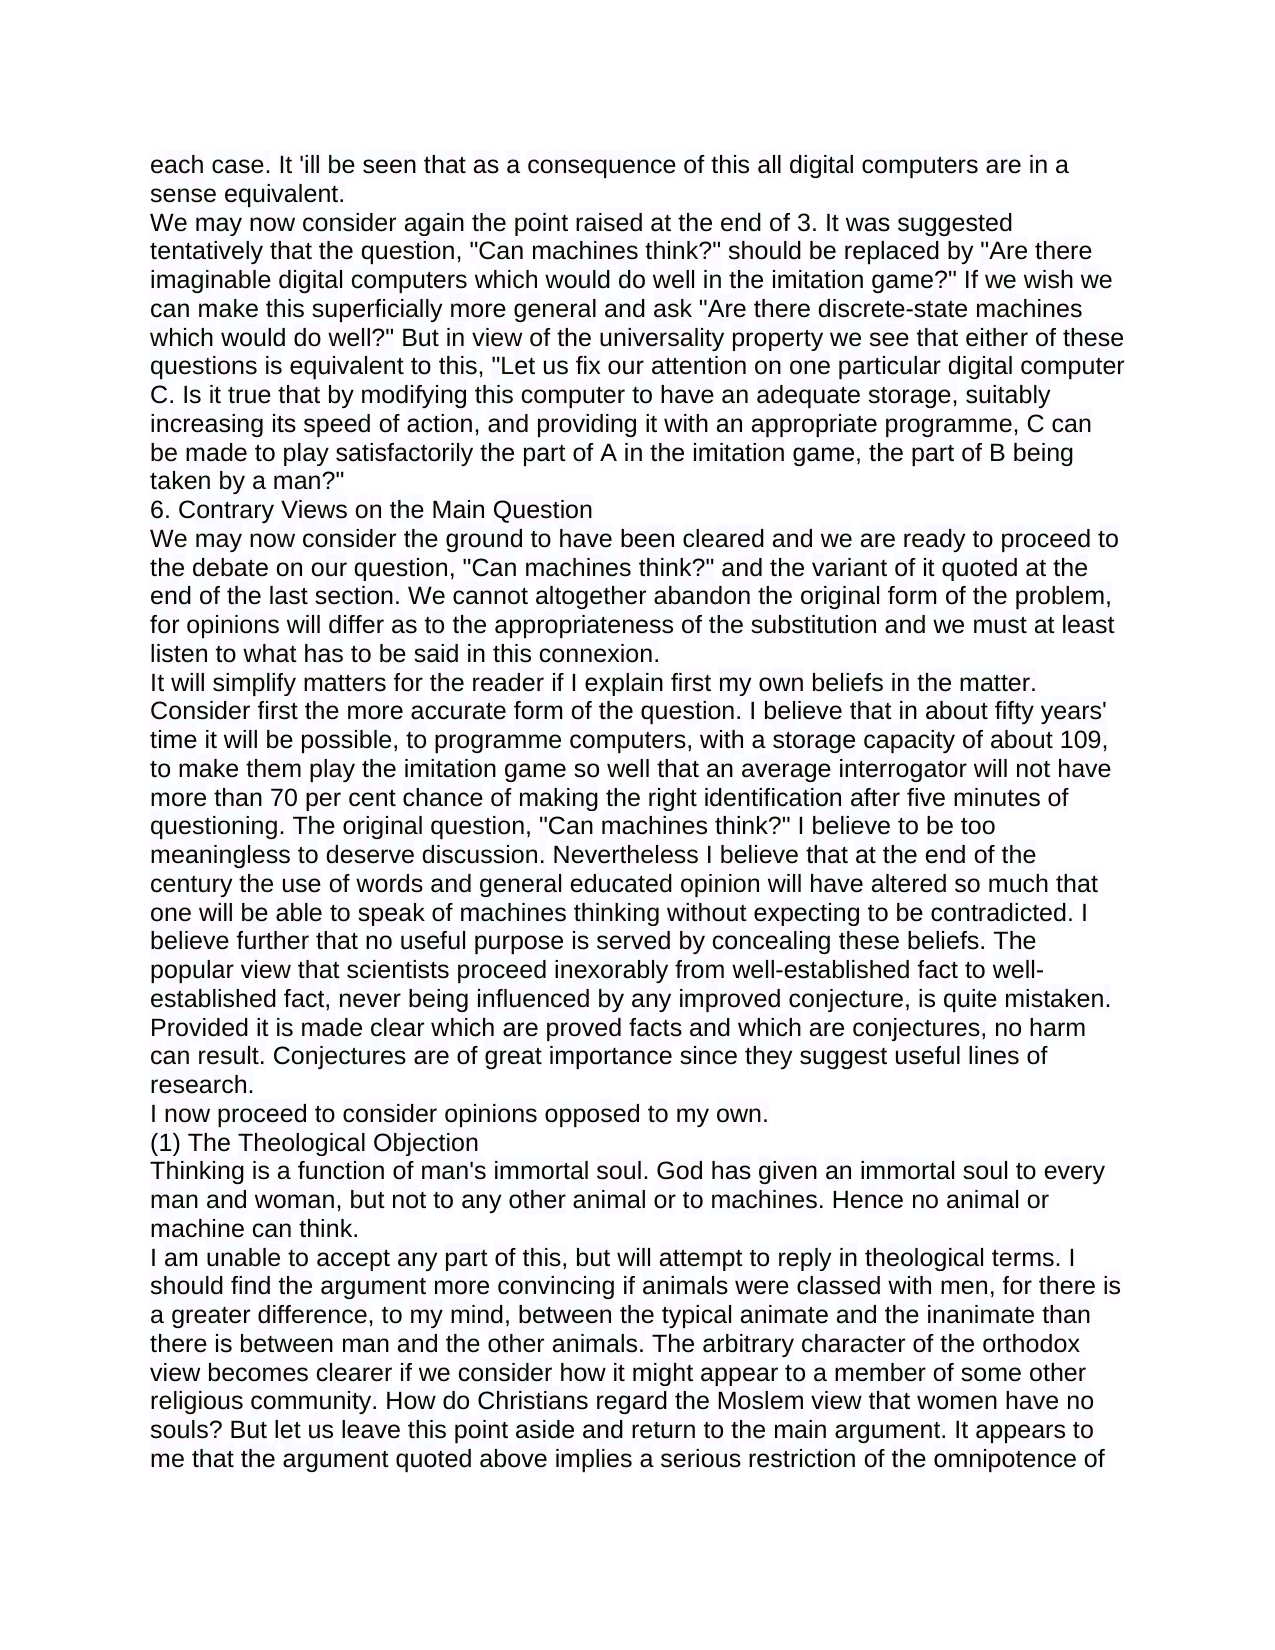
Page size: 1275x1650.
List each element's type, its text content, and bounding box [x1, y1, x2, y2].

text We may now consider again the point raised at the end of 3. It was suggested tentatively that the question, "Can machines think?" should be replaced by "Are there imaginable digital computers which would do well in the imitation game?" If we wish we can make this superficially more general and ask "Are there discrete-state machines which would do well?" But in view of the universality property we see that either of these questions is equivalent to this, "Let us fix our attention on one particular digital computer C. Is it true that by modifying this computer to have an adequate storage, suitably increasing its speed of action, and providing it with an appropriate programme, C can be made to play satisfactorily the part of A in the imitation game, the part of B being taken by a man?" [150, 207, 1125, 495]
text Thinking is a function of man's immortal soul. God has given an immortal soul to every man and woman, but not to any other animal or to machines. Hence no animal or machine can think. [359, 1156, 1125, 1242]
text (1) The Theological Objection [150, 1127, 1125, 1156]
text This special property of digital computers, that they can mimic any discrete-state machine, is described by saying that they are universal machines. The existence of machines with this property has the important consequence that, considerations of speed apart, it is unnecessary to design various new machines to do various computing processes. They can all be done with one digital computer, suitably programmed for each case. It 'ill be seen that as a consequence of this all digital computers are in a sense equivalent. [345, 150, 1125, 207]
text 6. Contrary Views on the Main Question [593, 495, 1125, 524]
text I now proceed to consider opinions opposed to my own. [769, 1099, 1125, 1127]
text I am unable to accept any part of this, but will attempt to reply in theological terms. I should find the argument more convincing if animals were classed with men, for there is a greater difference, to my mind, between the typical animate and the inanimate than there is between man and the other animals. The arbitrary character of the orthodox view becomes clearer if we consider how it might appear to a member of some other religious community. How do Christians regard the Moslem view that women have no souls? But let us leave this point aside and return to the main argument. It appears to me that the argument quoted above implies a serious restriction of the omnipotence of [150, 1242, 1125, 1472]
text We may now consider the ground to have been cleared and we are ready to proceed to the debate on our question, "Can machines think?" and the variant of it quoted at the end of the last section. We cannot altogether abandon the original form of the problem, for opinions will differ as to the appropriateness of the substitution and we must at least listen to what has to be said in this connexion. [150, 524, 1125, 667]
text It will simplify matters for the reader if I explain first my own beliefs in the matter. Consider first the more accurate form of the question. I believe that in about fifty years' time it will be possible, to programme computers, with a storage capacity of about 109, to make them play the imitation game so well that an average interrogator will not have more than 70 per cent chance of making the right identification after five minutes of questioning. The original question, "Can machines think?" I believe to be too meaningless to deserve discussion. Nevertheless I believe that at the end of the century the use of words and general educated opinion will have altered so much that one will be able to speak of machines thinking without expecting to be contradicted. I believe further that no useful purpose is served by concealing these beliefs. The popular view that scientists proceed inexorably from well-established fact to well-established fact, never being influenced by any improved conjecture, is quite mistaken. Provided it is made clear which are proved facts and which are conjectures, no harm can result. Conjectures are of great importance since they suggest useful lines of research. [150, 667, 1125, 1099]
